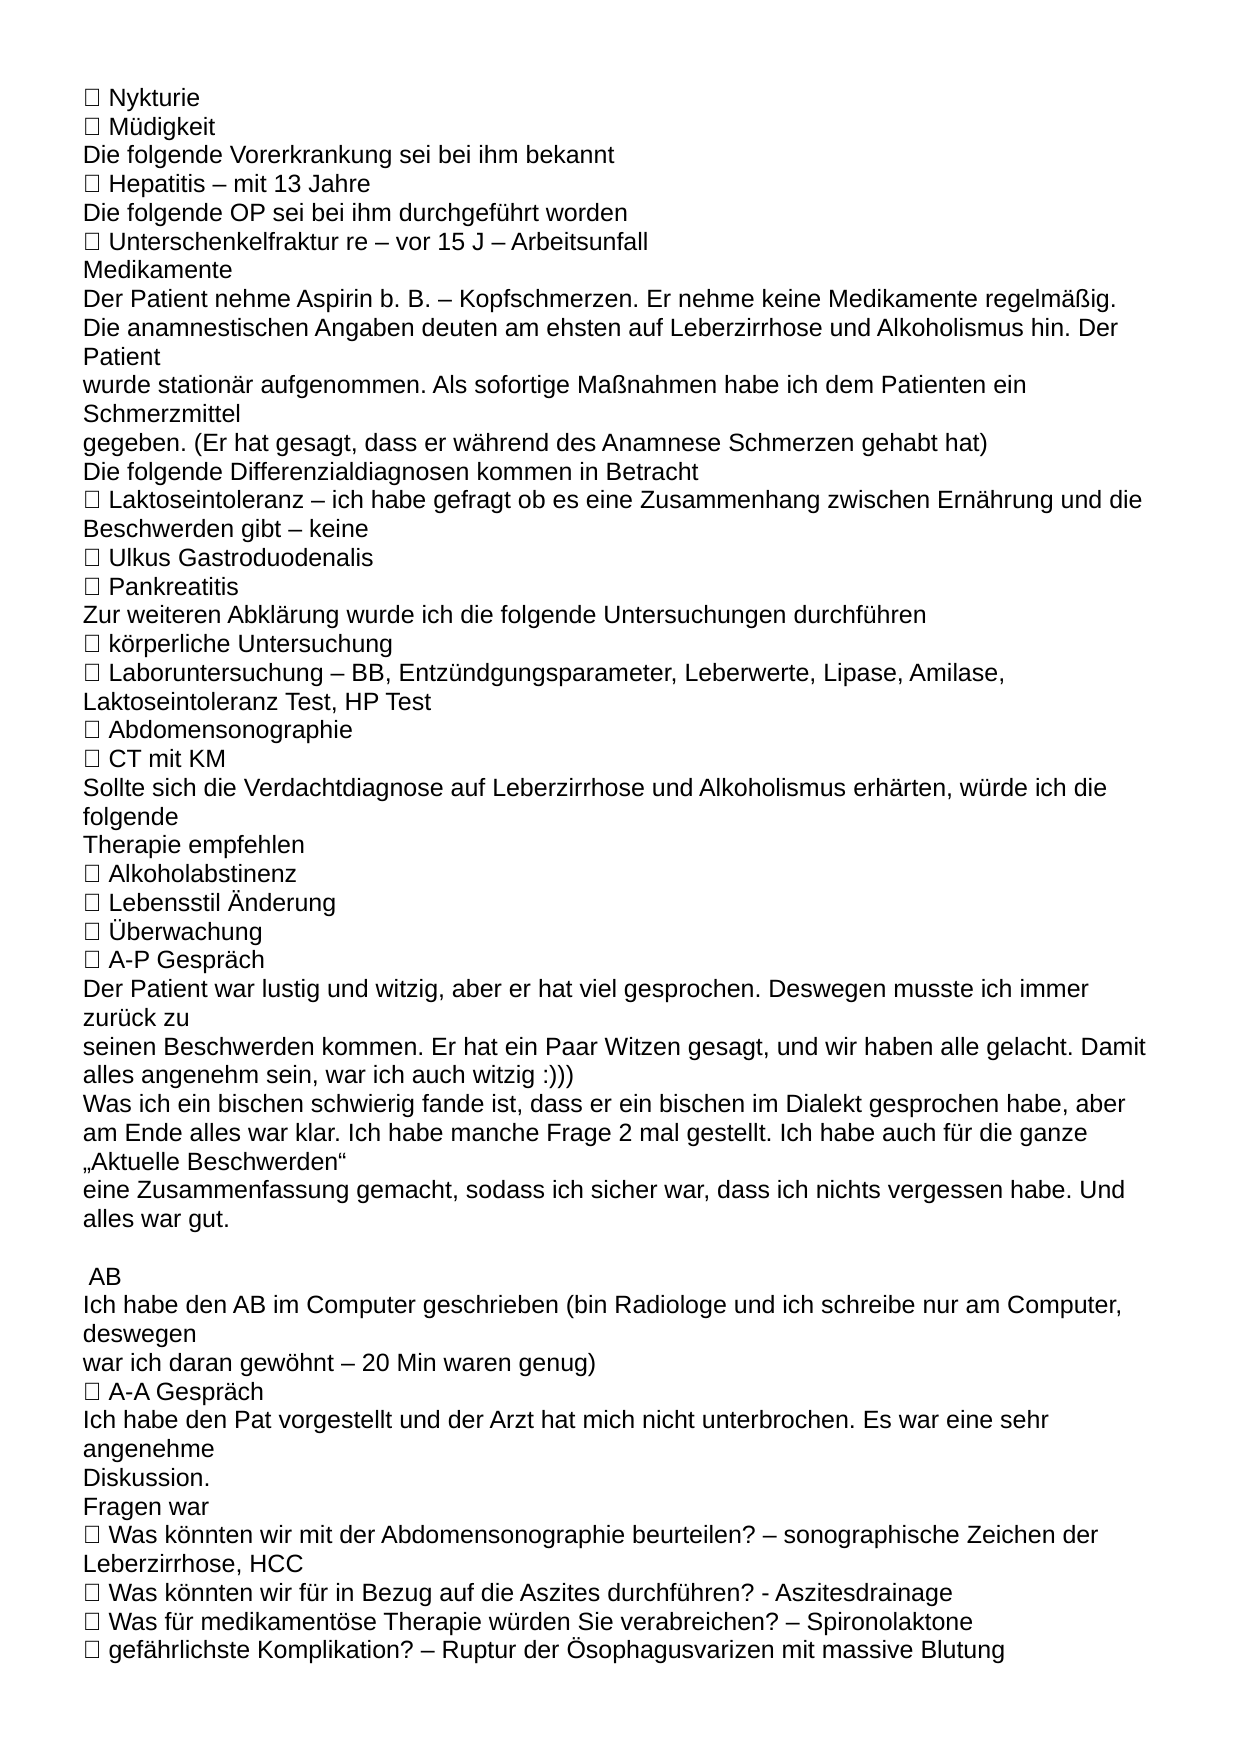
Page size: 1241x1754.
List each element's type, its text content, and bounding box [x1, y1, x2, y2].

text Diskussion. [83, 1463, 1157, 1491]
text  Was könnten wir mit der Abdomensonographie beurteilen? – sonographische Zeichen der [83, 1520, 1157, 1549]
text  A-A Gespräch [83, 1376, 1157, 1405]
text Die folgende Vorerkrankung sei bei ihm bekannt [83, 140, 1157, 169]
text Fragen war [83, 1491, 1157, 1520]
text  Was könnten wir für in Bezug auf die Aszites durchführen? - Aszitesdrainage [83, 1578, 1157, 1606]
text Leberzirrhose, HCC [83, 1549, 1157, 1578]
text Laktoseintoleranz Test, HP Test [83, 686, 1157, 715]
text Die anamnestischen Angaben deuten am ehsten auf Leberzirrhose und Alkoholismus hin. Der Patient [83, 313, 1157, 370]
text Zur weiteren Abklärung wurde ich die folgende Untersuchungen durchführen [83, 600, 1157, 629]
text  gefährlichste Komplikation? – Ruptur der Ösophagusvarizen mit massive Blutung [83, 1635, 1157, 1664]
text Ich habe den Pat vorgestellt und der Arzt hat mich nicht unterbrochen. Es war eine sehr angenehme [83, 1405, 1157, 1463]
text Ich habe den AB im Computer geschrieben (bin Radiologe und ich schreibe nur am Computer, deswegen [83, 1290, 1157, 1348]
text gegeben. (Er hat gesagt, dass er während des Anamnese Schmerzen gehabt hat) [83, 428, 1157, 456]
text Beschwerden gibt – keine [83, 514, 1157, 543]
text Was ich ein bischen schwierig fande ist, dass er ein bischen im Dialekt gesprochen habe, aber am Ende alles war klar. Ich habe manche Frage 2 mal gestellt. Ich habe auch für die ganze „Aktuelle Beschwerden“ [83, 1089, 1157, 1175]
text  Alkoholabstinenz [83, 859, 1157, 888]
text Der Patient war lustig und witzig, aber er hat viel gesprochen. Deswegen musste ich immer zurück zu [83, 974, 1157, 1031]
text  A-P Gespräch [83, 945, 1157, 974]
text  Nykturie [83, 83, 1157, 111]
text wurde stationär aufgenommen. Als sofortige Maßnahmen habe ich dem Patienten ein Schmerzmittel [83, 370, 1157, 428]
text  Unterschenkelfraktur re – vor 15 J – Arbeitsunfall [83, 226, 1157, 255]
text  Laboruntersuchung – BB, Entzündgungsparameter, Leberwerte, Lipase, Amilase, [83, 658, 1157, 686]
text Therapie empfehlen [83, 830, 1157, 859]
text  Überwachung [83, 916, 1157, 945]
text  CT mit KM [83, 744, 1157, 773]
text  Abdomensonographie [83, 715, 1157, 744]
text  Pankreatitis [83, 571, 1157, 600]
text war ich daran gewöhnt – 20 Min waren genug) [83, 1348, 1157, 1376]
text  Müdigkeit [83, 111, 1157, 140]
text Medikamente [83, 255, 1157, 284]
text Die folgende OP sei bei ihm durchgeführt worden [83, 198, 1157, 226]
text Der Patient nehme Aspirin b. B. – Kopfschmerzen. Er nehme keine Medikamente regelmäßig. [83, 284, 1157, 313]
text  Laktoseintoleranz – ich habe gefragt ob es eine Zusammenhang zwischen Ernährung und die [83, 485, 1157, 514]
text eine Zusammenfassung gemacht, sodass ich sicher war, dass ich nichts vergessen habe. Und alles war gut. [83, 1175, 1157, 1233]
text Die folgende Differenzialdiagnosen kommen in Betracht [83, 456, 1157, 485]
text  Lebensstil Änderung [83, 888, 1157, 916]
text  Was für medikamentöse Therapie würden Sie verabreichen? – Spironolaktone [83, 1606, 1157, 1635]
text seinen Beschwerden kommen. Er hat ein Paar Witzen gesagt, und wir haben alle gelacht. Damit alles angenehm sein, war ich auch witzig :))) [83, 1031, 1157, 1089]
text Sollte sich die Verdachtdiagnose auf Leberzirrhose und Alkoholismus erhärten, würde ich die folgende [83, 773, 1157, 830]
text  Ulkus Gastroduodenalis [83, 543, 1157, 571]
text  körperliche Untersuchung [83, 629, 1157, 658]
text  Hepatitis – mit 13 Jahre [83, 169, 1157, 198]
text AB [83, 1261, 1157, 1290]
